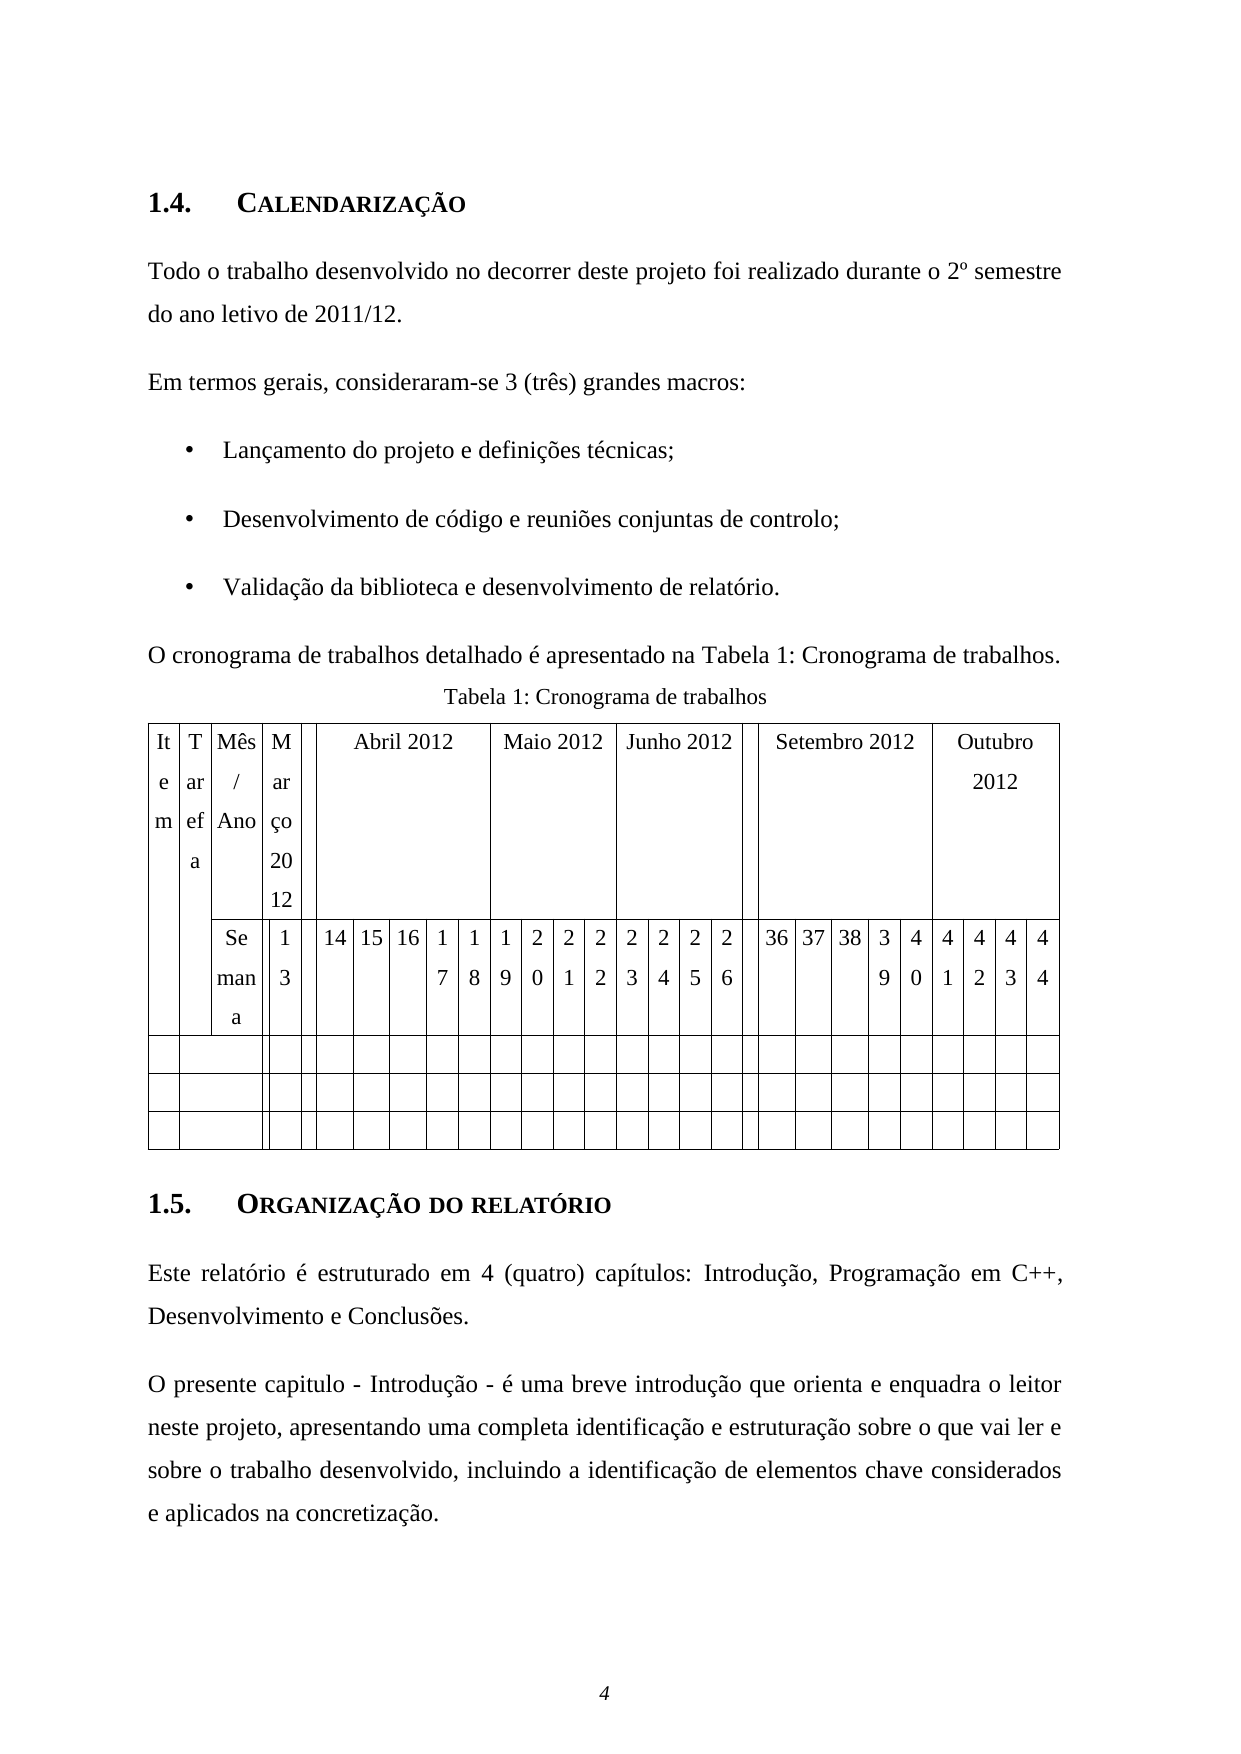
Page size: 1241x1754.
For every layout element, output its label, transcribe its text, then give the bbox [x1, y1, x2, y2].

table_cell [491, 1036, 521, 1073]
table_header Março 2012 [263, 724, 301, 918]
table_cell 23 [617, 920, 648, 1035]
table_cell [933, 1074, 963, 1111]
table_cell [354, 1112, 389, 1149]
table_cell [964, 1074, 995, 1111]
table_cell [796, 1074, 831, 1111]
text O cronograma de trabalhos detalhado é apresentado na Tabela 1: Cronograma de trabalhos. [148, 640, 1063, 669]
table_cell [270, 1074, 301, 1111]
table_header Abril 2012 [317, 724, 490, 918]
table_cell [354, 1036, 389, 1073]
table_cell [302, 1112, 316, 1149]
table_cell 38 [832, 920, 868, 1035]
list Validação da biblioteca e desenvolvimento de relatório. [185, 572, 1063, 601]
table_cell [459, 1112, 490, 1149]
table_header Mês/Ano [212, 724, 262, 918]
table_cell 19 [491, 920, 521, 1035]
table_cell [1027, 1074, 1059, 1111]
table_cell [680, 1112, 711, 1149]
list Calendarização [148, 185, 1063, 219]
table_cell [869, 1112, 900, 1149]
table_cell [964, 1036, 995, 1073]
table_cell [317, 1074, 353, 1111]
table_cell [649, 1036, 679, 1073]
table_cell [743, 1074, 758, 1111]
table_cell [743, 920, 758, 1035]
table_cell 43 [996, 920, 1026, 1035]
table_cell [522, 1112, 553, 1149]
table_cell [263, 1112, 269, 1149]
table_cell 15 [354, 920, 389, 1035]
table_cell [996, 1112, 1026, 1149]
table_cell [459, 1036, 490, 1073]
table_cell [302, 920, 316, 1035]
table_cell [680, 1074, 711, 1111]
table_cell [554, 1074, 584, 1111]
table_cell [680, 1036, 711, 1073]
table_cell [317, 1112, 353, 1149]
table_cell [832, 1036, 868, 1073]
table_cell [832, 1074, 868, 1111]
table_cell [796, 1036, 831, 1073]
table_cell [832, 1112, 868, 1149]
table_header Setembro 2012 [759, 724, 932, 918]
table_cell [901, 1074, 932, 1111]
table_cell [149, 1112, 179, 1149]
table_cell [522, 1036, 553, 1073]
text O presente capitulo - Introdução - é uma breve introdução que orienta e enquadra o leitor neste projeto, apresentando uma completa identificação e estruturação sobre o que vai ler e sobre o trabalho desenvolvido, incluindo a identificação de elementos chave considerados e aplicados na concretização. [148, 1369, 1063, 1527]
table_cell [390, 1036, 426, 1073]
table_cell [933, 1036, 963, 1073]
table_cell [459, 1074, 490, 1111]
table_cell [743, 1112, 758, 1149]
table_cell 18 [459, 920, 490, 1035]
table_cell [317, 1036, 353, 1073]
table_cell [427, 1112, 458, 1149]
table_cell [302, 1074, 316, 1111]
table_cell 41 [933, 920, 963, 1035]
table_cell Semana [212, 920, 262, 1035]
table_cell [427, 1036, 458, 1073]
table_cell [149, 1074, 179, 1111]
table_cell 13 [270, 920, 301, 1035]
table_cell [964, 1112, 995, 1149]
table_cell [585, 1112, 616, 1149]
text Tabela 1: Cronograma de trabalhos [148, 683, 1063, 709]
table_cell [617, 1074, 648, 1111]
table_cell [743, 1036, 758, 1073]
table_cell [554, 1112, 584, 1149]
table_cell [522, 1074, 553, 1111]
table_cell 26 [712, 920, 742, 1035]
text Este relatório é estruturado em 4 (quatro) capítulos: Introdução, Programação em C++, Desenvolvimento e Conclusões. [148, 1258, 1063, 1329]
list Lançamento do projeto e definições técnicas; [185, 436, 1063, 464]
table_cell 22 [585, 920, 616, 1035]
text Todo o trabalho desenvolvido no decorrer deste projeto foi realizado durante o 2º semestre do ano letivo de 2011/12. [148, 256, 1063, 328]
table_cell [554, 1036, 584, 1073]
table_cell [869, 1074, 900, 1111]
table_cell 25 [680, 920, 711, 1035]
table_cell [933, 1112, 963, 1149]
table_cell 40 [901, 920, 932, 1035]
table_cell 42 [964, 920, 995, 1035]
table_cell [427, 1074, 458, 1111]
table_cell [491, 1112, 521, 1149]
table_cell [390, 1112, 426, 1149]
table_cell [180, 1112, 262, 1149]
table_cell [180, 1074, 262, 1111]
table_cell [712, 1036, 742, 1073]
table_cell 44 [1027, 920, 1059, 1035]
table_cell [617, 1036, 648, 1073]
list Organização do relatório [148, 1187, 1063, 1220]
table_cell [270, 1112, 301, 1149]
table_cell [901, 1036, 932, 1073]
table_cell [390, 1074, 426, 1111]
table_cell [180, 1036, 262, 1073]
table_cell 39 [869, 920, 900, 1035]
table_cell [585, 1074, 616, 1111]
table_cell 12 [263, 920, 269, 1035]
table_cell [796, 1112, 831, 1149]
table_cell [354, 1074, 389, 1111]
table_cell 17 [427, 920, 458, 1035]
table_cell [491, 1074, 521, 1111]
table_header Tarefa [180, 724, 211, 1035]
table_cell [759, 1112, 795, 1149]
table_cell [302, 1036, 316, 1073]
table_cell [996, 1036, 1026, 1073]
table_cell [759, 1036, 795, 1073]
table_cell [1027, 1112, 1059, 1149]
table_cell 36 [759, 920, 795, 1035]
table_header Maio 2012 [491, 724, 616, 918]
table_cell [149, 1036, 179, 1073]
table_cell 20 [522, 920, 553, 1035]
table_cell [759, 1074, 795, 1111]
table_cell [996, 1074, 1026, 1111]
text Em termos gerais, consideraram-se 3 (três) grandes macros: [148, 367, 1063, 396]
table_cell 37 [796, 920, 831, 1035]
table_header Item [149, 724, 179, 1035]
table_cell 21 [554, 920, 584, 1035]
table_cell [1027, 1036, 1059, 1073]
table_header Junho 2012 [617, 724, 742, 918]
table_cell [649, 1112, 679, 1149]
table_cell [869, 1036, 900, 1073]
table_header [302, 724, 316, 918]
table_cell 16 [390, 920, 426, 1035]
table_cell [585, 1036, 616, 1073]
table_cell [270, 1036, 301, 1073]
table_cell 24 [649, 920, 679, 1035]
table_header Outubro 2012 [933, 724, 1059, 918]
list Desenvolvimento de código e reuniões conjuntas de controlo; [185, 504, 1063, 532]
table_cell [901, 1112, 932, 1149]
table_cell [712, 1074, 742, 1111]
table_header [743, 724, 758, 918]
table_cell [617, 1112, 648, 1149]
table_cell [712, 1112, 742, 1149]
table_cell [649, 1074, 679, 1111]
table_cell [263, 1036, 269, 1073]
table_cell 14 [317, 920, 353, 1035]
table_cell [263, 1074, 269, 1111]
